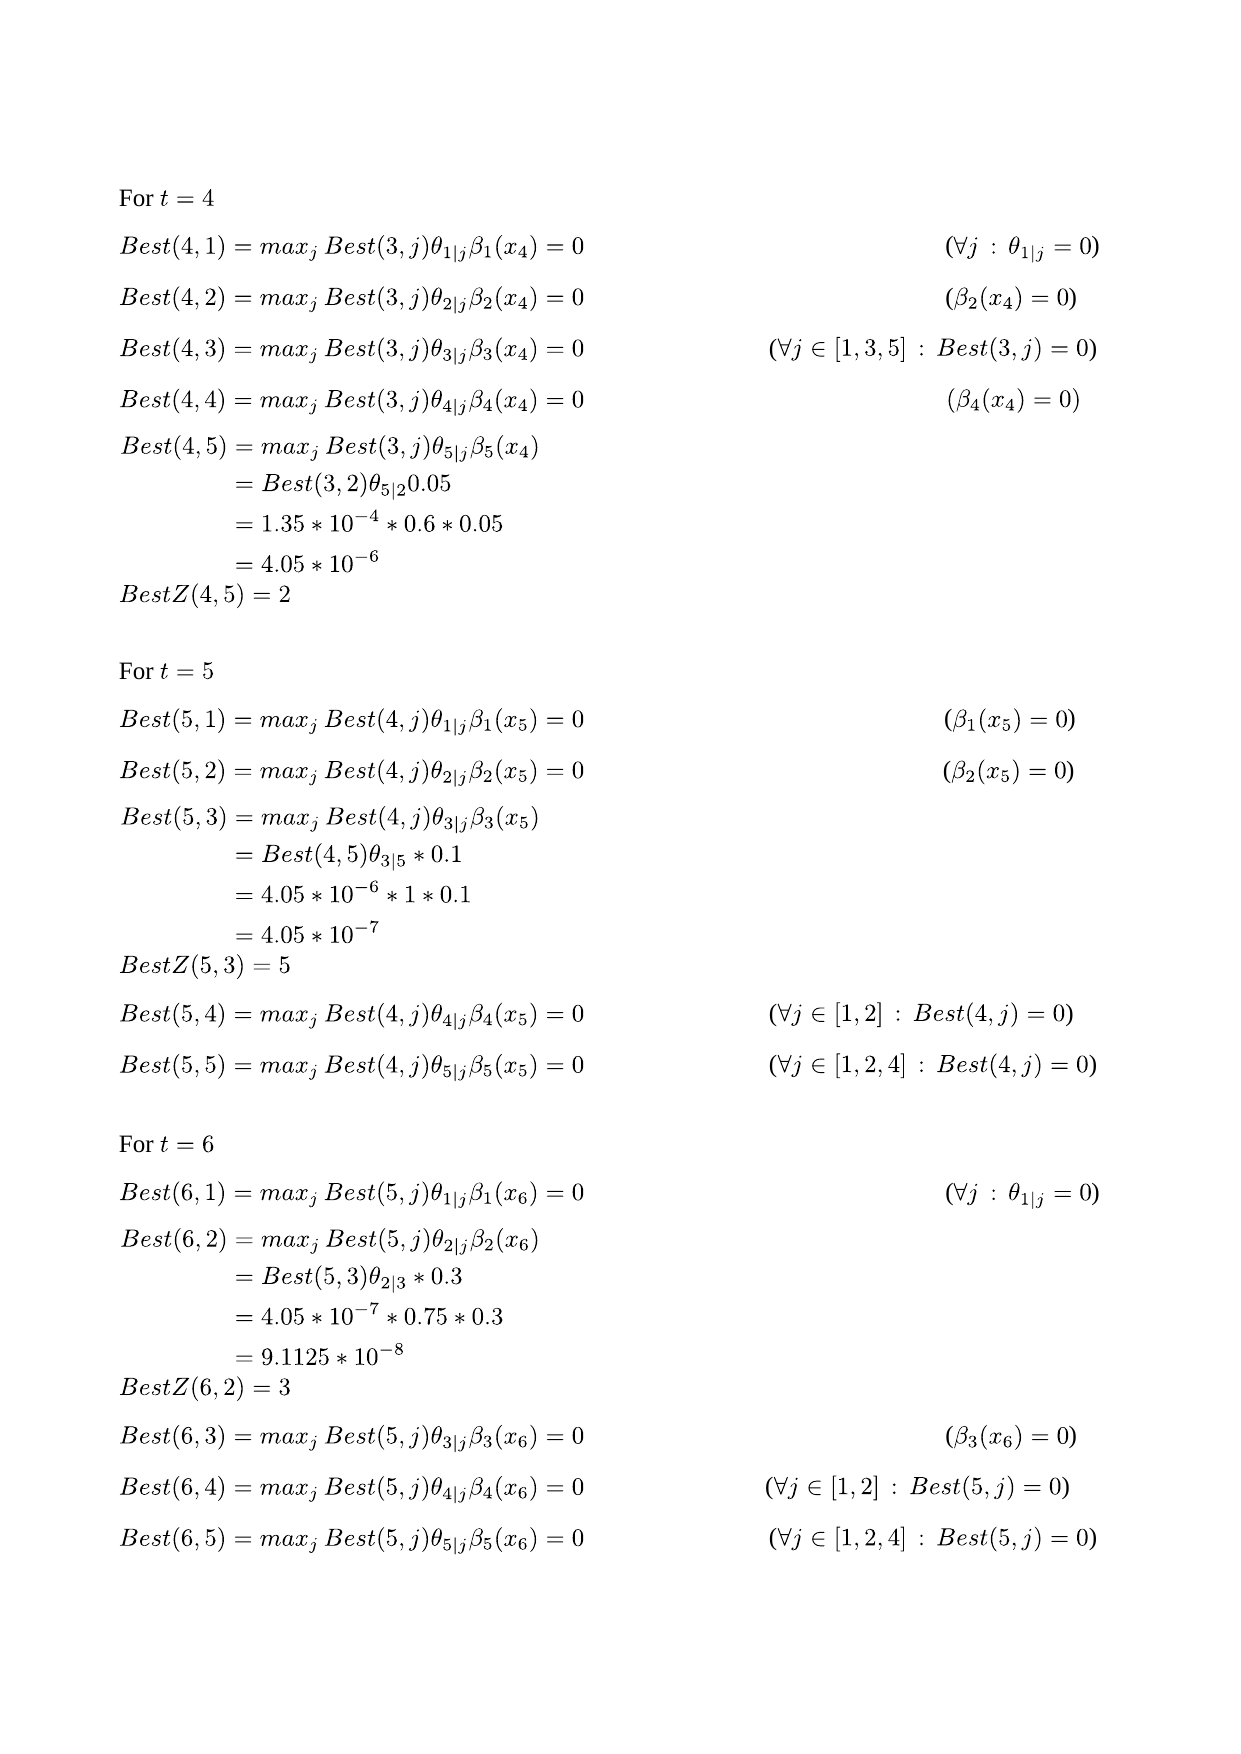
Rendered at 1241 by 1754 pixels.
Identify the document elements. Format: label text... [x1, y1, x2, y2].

text () [119, 755, 1121, 787]
text () [119, 1177, 1121, 1209]
text () [119, 703, 1121, 736]
text For [119, 656, 1121, 685]
text () [119, 1522, 1121, 1555]
text () [119, 333, 1121, 365]
text () [119, 282, 1121, 314]
text () [119, 1420, 1121, 1452]
text () [119, 998, 1121, 1030]
text () [119, 230, 1121, 263]
text For [119, 183, 1121, 211]
text () [119, 1049, 1121, 1081]
text () [119, 1471, 1121, 1503]
text For [119, 1129, 1121, 1158]
